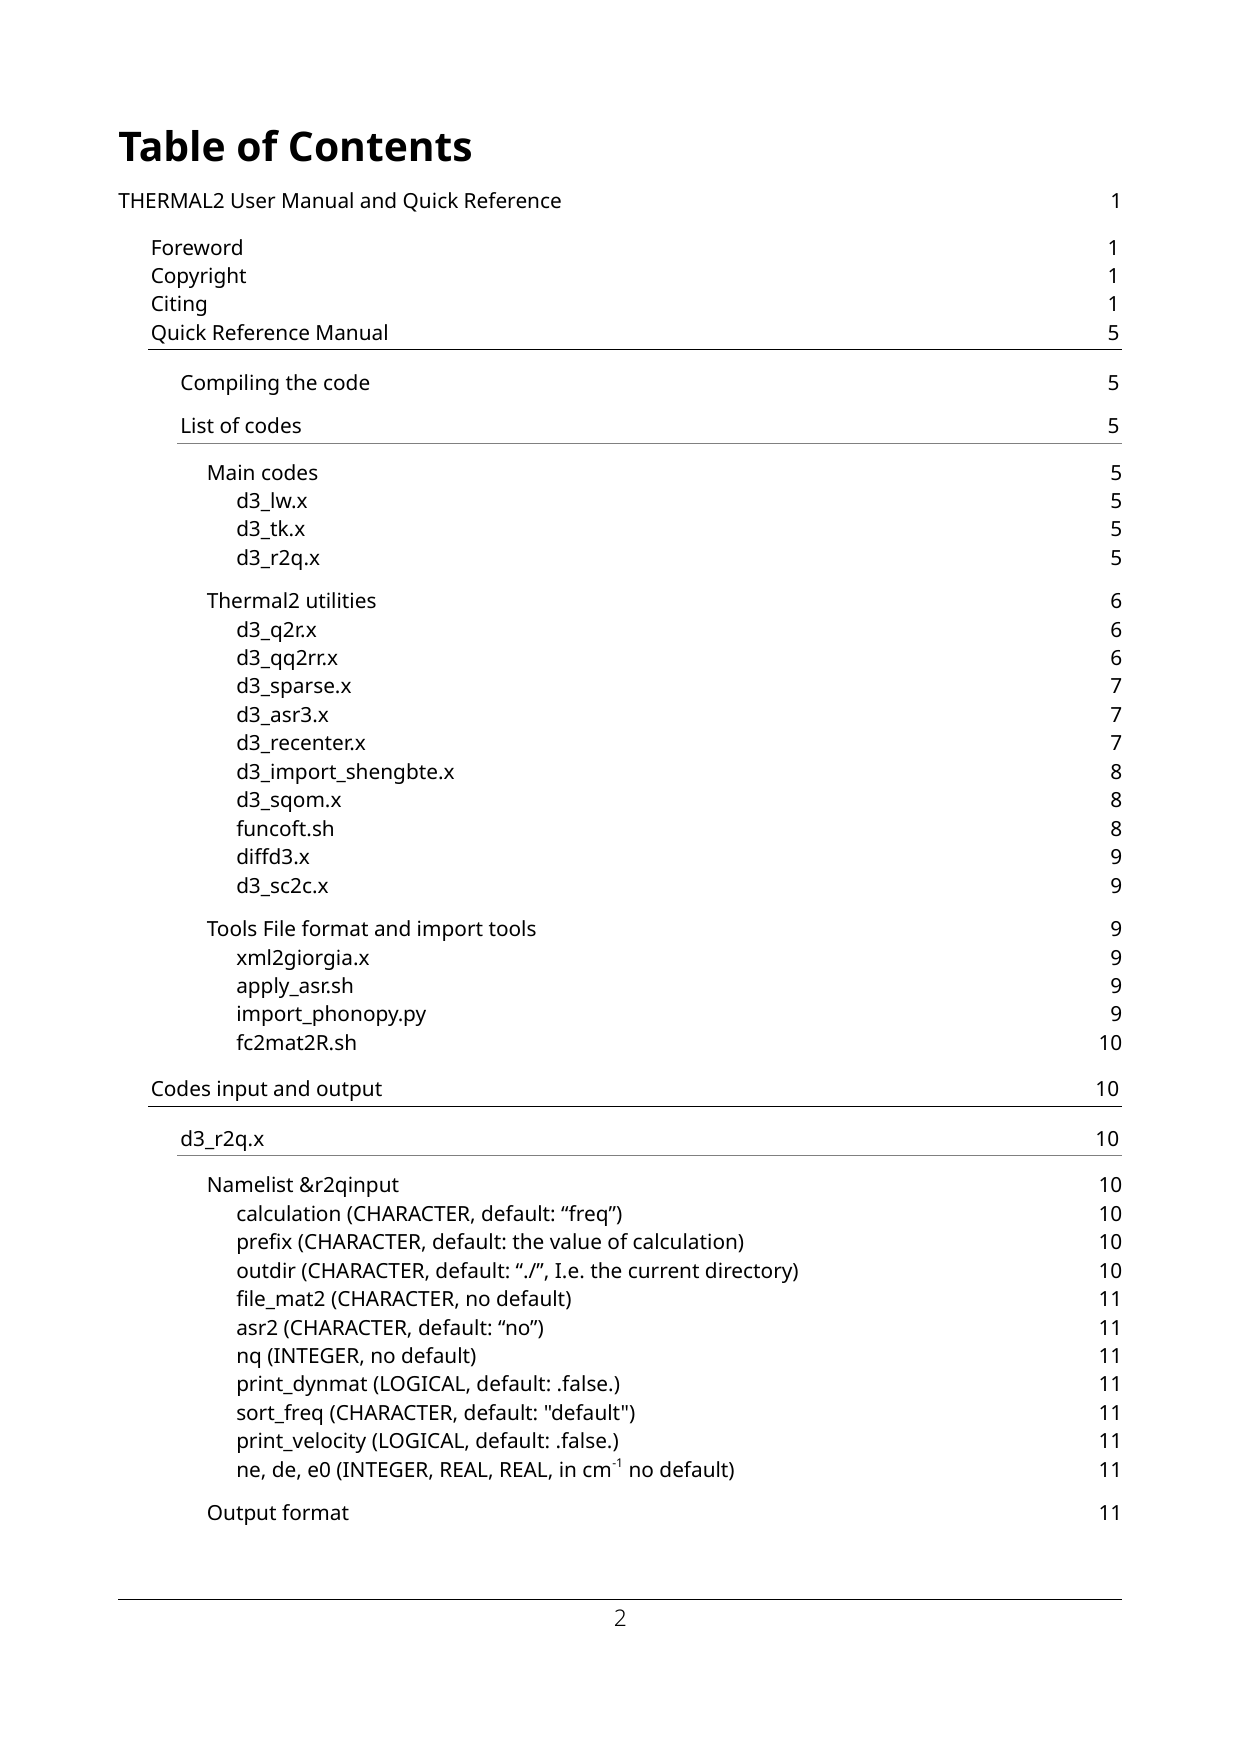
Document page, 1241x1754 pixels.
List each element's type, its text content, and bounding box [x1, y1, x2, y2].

text Quick Reference Manual 5 [148, 318, 1122, 349]
text d3_q2r.x 6 [236, 615, 1122, 643]
text d3_sqom.x 8 [236, 785, 1122, 814]
text Copyright 1 [148, 261, 1122, 289]
text Compiling the code 5 [177, 364, 1122, 396]
text Foreword 1 [148, 230, 1122, 261]
text xml2giorgia.x 9 [236, 943, 1122, 971]
text prefix (CHARACTER, default: the value of calculation) 10 [236, 1227, 1122, 1256]
text d3_recenter.x 7 [236, 728, 1122, 757]
text Tools File format and import tools 9 [207, 914, 1122, 943]
text THERMAL2 User Manual and Quick Reference 1 [118, 186, 1122, 215]
text file_mat2 (CHARACTER, no default) 11 [236, 1284, 1122, 1313]
text apply_asr.sh 9 [236, 971, 1122, 999]
text d3_r2q.x 10 [177, 1121, 1122, 1155]
text nq (INTEGER, no default) 11 [236, 1341, 1122, 1369]
text d3_import_shengbte.x 8 [236, 757, 1122, 785]
text Thermal2 utilities 6 [207, 586, 1122, 615]
text fc2mat2R.sh 10 [236, 1028, 1122, 1056]
text d3_tk.x 5 [236, 514, 1122, 543]
text calculation (CHARACTER, default: “freq”) 10 [236, 1199, 1122, 1227]
text d3_sparse.x 7 [236, 672, 1122, 700]
text List of codes 5 [177, 408, 1122, 443]
text outdir (CHARACTER, default: “./”, I.e. the current directory) 10 [236, 1256, 1122, 1284]
text d3_r2q.x 5 [236, 543, 1122, 571]
text d3_asr3.x 7 [236, 700, 1122, 728]
text Citing 1 [148, 289, 1122, 318]
text d3_lw.x 5 [236, 486, 1122, 514]
text sort_freq (CHARACTER, default: "default") 11 [236, 1398, 1122, 1426]
text asr2 (CHARACTER, default: “no”) 11 [236, 1313, 1122, 1341]
text Output format 11 [207, 1498, 1122, 1527]
text funcoft.sh 8 [236, 814, 1122, 842]
text diffd3.x 9 [236, 842, 1122, 871]
subtitle Table of Contents [118, 118, 1122, 174]
text ne, de, e0 (INTEGER, REAL, REAL, in cm-1 no default) 11 [236, 1455, 1122, 1483]
text Namelist &r2qinput 10 [207, 1171, 1122, 1199]
text import_phonopy.py 9 [236, 999, 1122, 1028]
text Main codes 5 [207, 458, 1122, 486]
text d3_sc2c.x 9 [236, 871, 1122, 899]
text Codes input and output 10 [148, 1071, 1122, 1106]
text print_dynmat (LOGICAL, default: .false.) 11 [236, 1369, 1122, 1398]
text print_velocity (LOGICAL, default: .false.) 11 [236, 1426, 1122, 1455]
text d3_qq2rr.x 6 [236, 643, 1122, 672]
